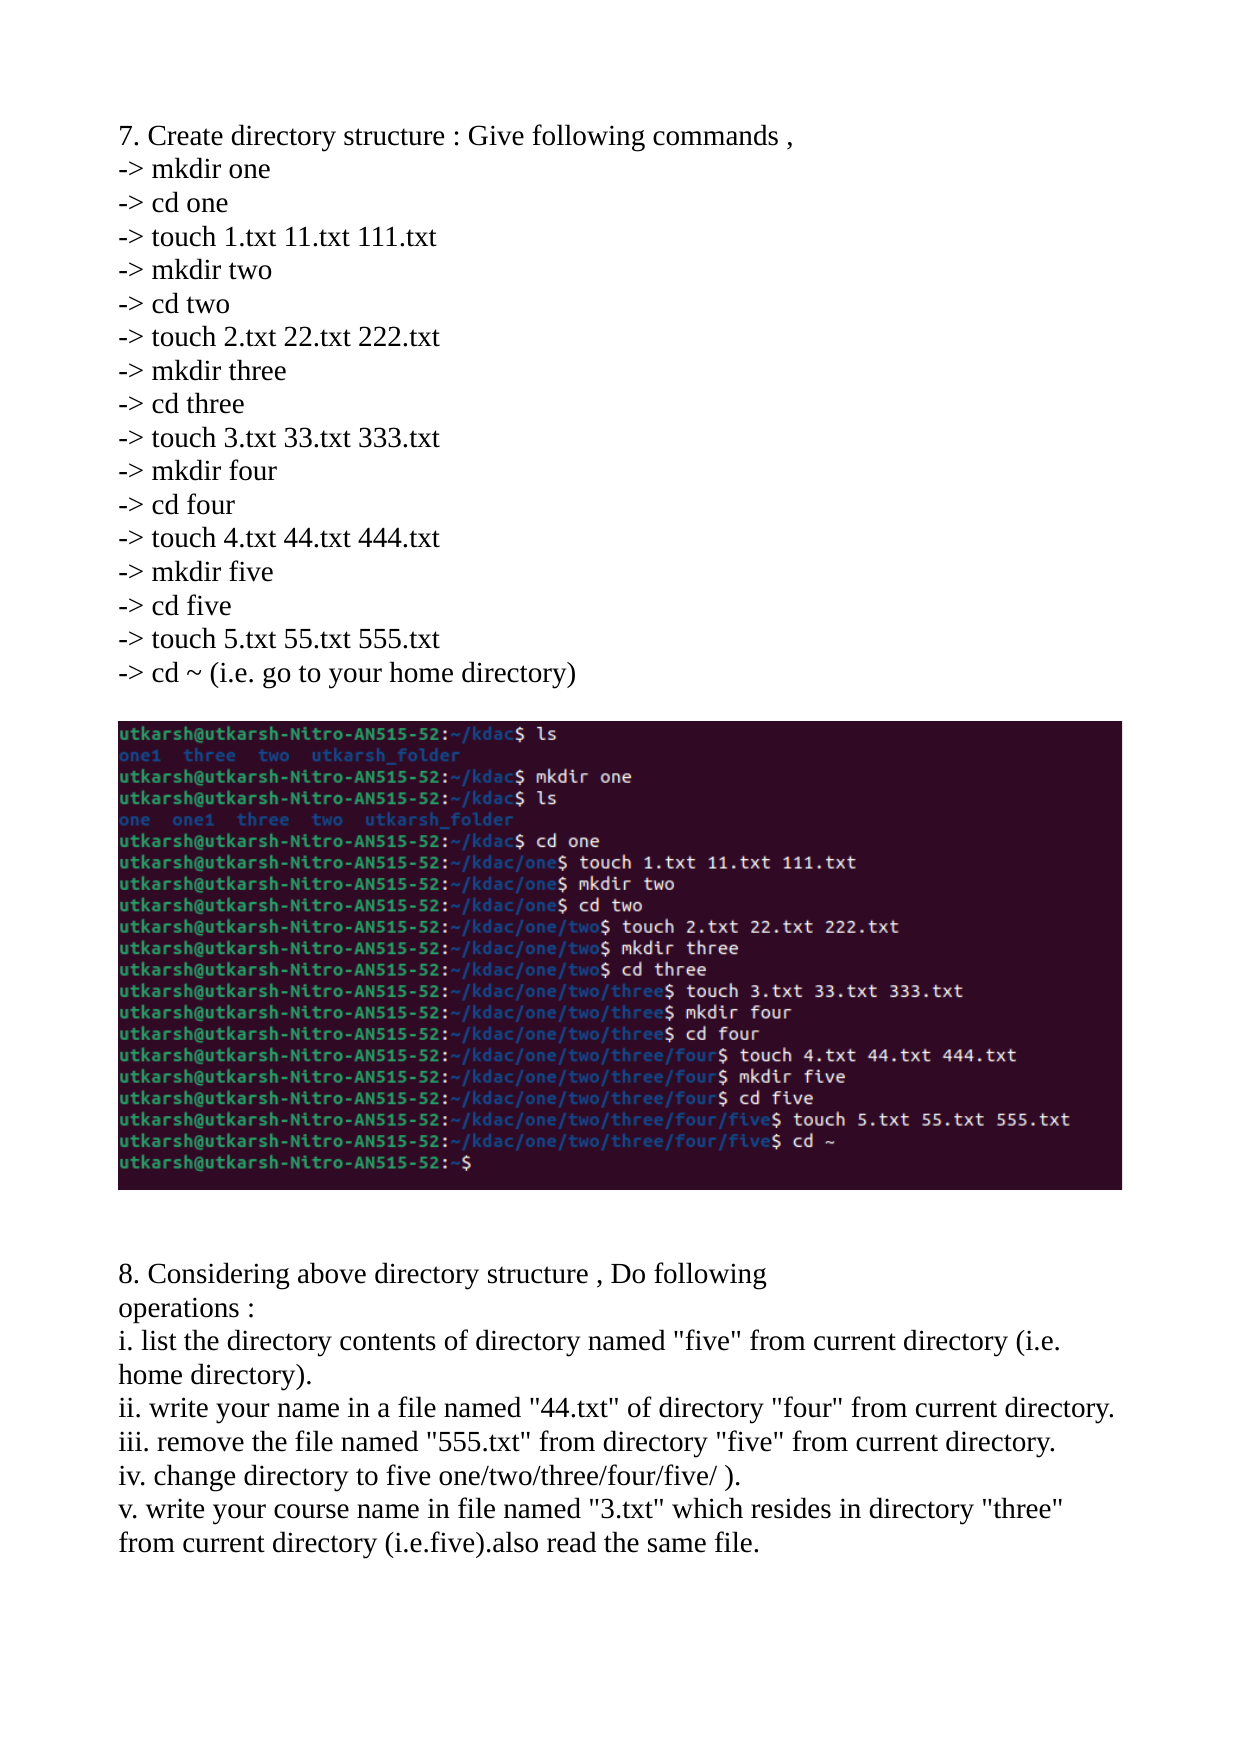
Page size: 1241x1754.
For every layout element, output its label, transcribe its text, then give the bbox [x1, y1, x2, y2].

text -> cd two [118, 286, 1122, 319]
text -> cd one [118, 185, 1122, 219]
text operations : [118, 1290, 1122, 1323]
text -> cd four [118, 487, 1122, 521]
text 7. Create directory structure : Give following commands , [118, 118, 1122, 152]
text ii. write your name in a file named "44.txt" of directory "four" from current directory. [118, 1391, 1122, 1424]
text -> touch 5.txt 55.txt 555.txt [118, 621, 1122, 655]
text -> cd five [118, 588, 1122, 621]
text -> mkdir three [118, 353, 1122, 386]
text iv. change directory to five one/two/three/four/five/ ). [118, 1458, 1122, 1491]
text -> touch 4.txt 44.txt 444.txt [118, 521, 1122, 554]
text v. write your course name in file named "3.txt" which resides in directory "three" from current directory (i.e.five).also read the same file. [118, 1491, 1122, 1558]
text 8. Considering above directory structure , Do following [118, 1256, 1122, 1290]
text -> cd three [118, 386, 1122, 420]
text -> touch 2.txt 22.txt 222.txt [118, 319, 1122, 353]
text -> mkdir one [118, 152, 1122, 185]
picture [118, 721, 1123, 1190]
text -> mkdir four [118, 453, 1122, 487]
text iii. remove the file named "555.txt" from directory "five" from current directory. [118, 1424, 1122, 1458]
text -> cd ~ (i.e. go to your home directory) [118, 655, 1122, 688]
text -> touch 3.txt 33.txt 333.txt [118, 420, 1122, 453]
text -> mkdir five [118, 554, 1122, 588]
text -> mkdir two [118, 252, 1122, 286]
text i. list the directory contents of directory named "five" from current directory (i.e. home directory). [118, 1323, 1122, 1391]
text -> touch 1.txt 11.txt 111.txt [118, 219, 1122, 252]
